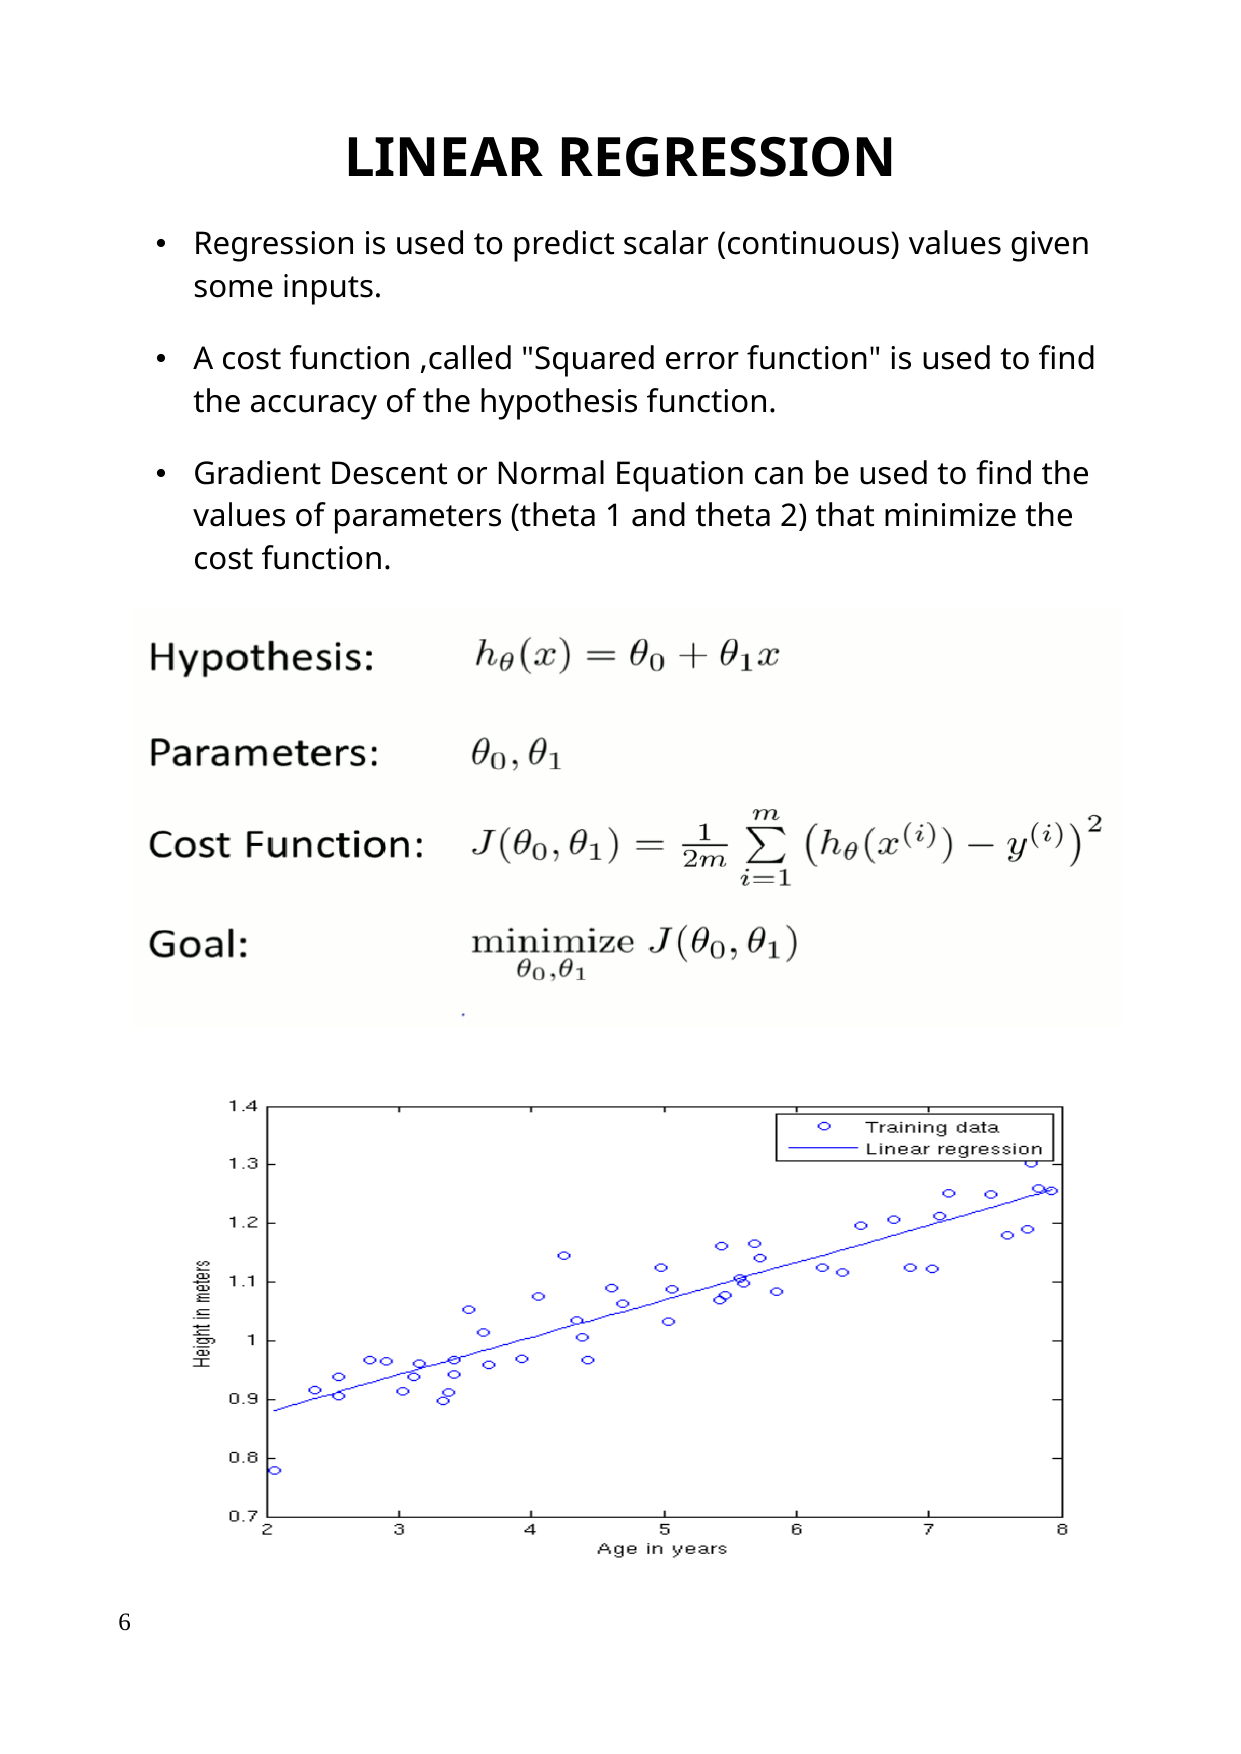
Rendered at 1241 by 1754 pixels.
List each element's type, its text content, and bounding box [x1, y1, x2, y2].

list Regression is used to predict scalar (continuous) values given some inputs. [156, 221, 1122, 307]
picture [133, 1068, 1159, 1572]
text LINEAR REGRESSION [118, 118, 1122, 192]
list Gradient Descent or Normal Equation can be used to find the values of parameters (theta 1 and theta 2) that minimize the cost function. [156, 451, 1122, 578]
picture [133, 607, 1124, 1028]
list A cost function ,called "Squared error function" is used to find the accuracy of the hypothesis function. [156, 336, 1122, 421]
